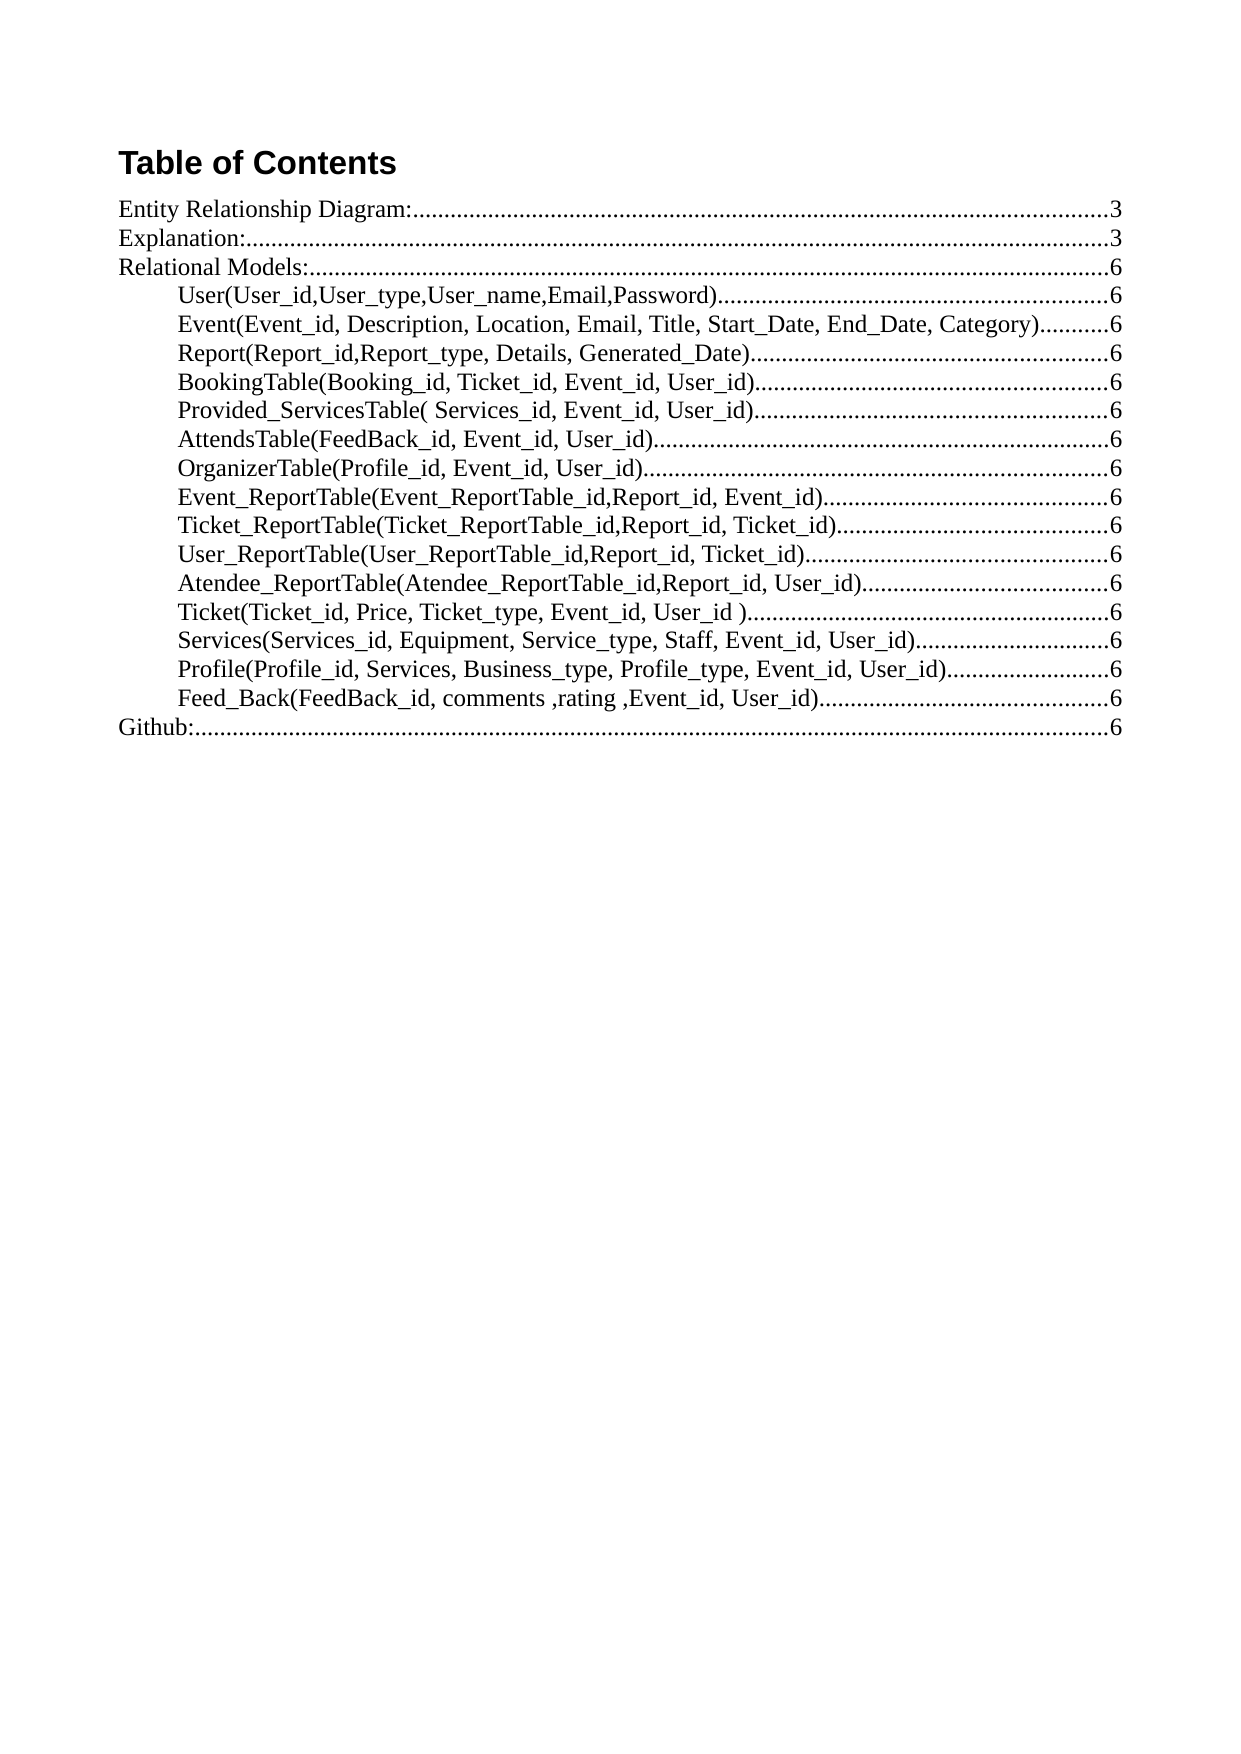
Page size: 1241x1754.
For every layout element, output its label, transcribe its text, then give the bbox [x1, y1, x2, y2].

text AttendsTable(FeedBack_id, Event_id, User_id) 6 [177, 424, 1122, 453]
text Services(Services_id, Equipment, Service_type, Staff, Event_id, User_id) 6 [177, 625, 1122, 654]
text Atendee_ReportTable(Atendee_ReportTable_id,Report_id, User_id) 6 [177, 568, 1122, 597]
text Ticket(Ticket_id, Price, Ticket_type, Event_id, User_id ) 6 [177, 597, 1122, 625]
text OrganizerTable(Profile_id, Event_id, User_id) 6 [177, 453, 1122, 482]
text Explanation: 3 [118, 223, 1122, 252]
text BookingTable(Booking_id, Ticket_id, Event_id, User_id) 6 [177, 367, 1122, 395]
text Event_ReportTable(Event_ReportTable_id,Report_id, Event_id) 6 [177, 482, 1122, 510]
subtitle Table of Contents [118, 143, 1122, 182]
text User_ReportTable(User_ReportTable_id,Report_id, Ticket_id) 6 [177, 539, 1122, 568]
text Relational Models: 6 [118, 252, 1122, 280]
text Profile(Profile_id, Services, Business_type, Profile_type, Event_id, User_id) 6 [177, 654, 1122, 683]
text User(User_id,User_type,User_name,Email,Password) 6 [177, 280, 1122, 309]
text Github: 6 [118, 712, 1122, 740]
text Event(Event_id, Description, Location, Email, Title, Start_Date, End_Date, Category) 6 [177, 309, 1122, 338]
text Feed_Back(FeedBack_id, comments ,rating ,Event_id, User_id) 6 [177, 683, 1122, 712]
text Report(Report_id,Report_type, Details, Generated_Date) 6 [177, 338, 1122, 367]
text Ticket_ReportTable(Ticket_ReportTable_id,Report_id, Ticket_id) 6 [177, 510, 1122, 539]
text Provided_ServicesTable( Services_id, Event_id, User_id) 6 [177, 395, 1122, 424]
text Entity Relationship Diagram: 3 [118, 194, 1122, 223]
